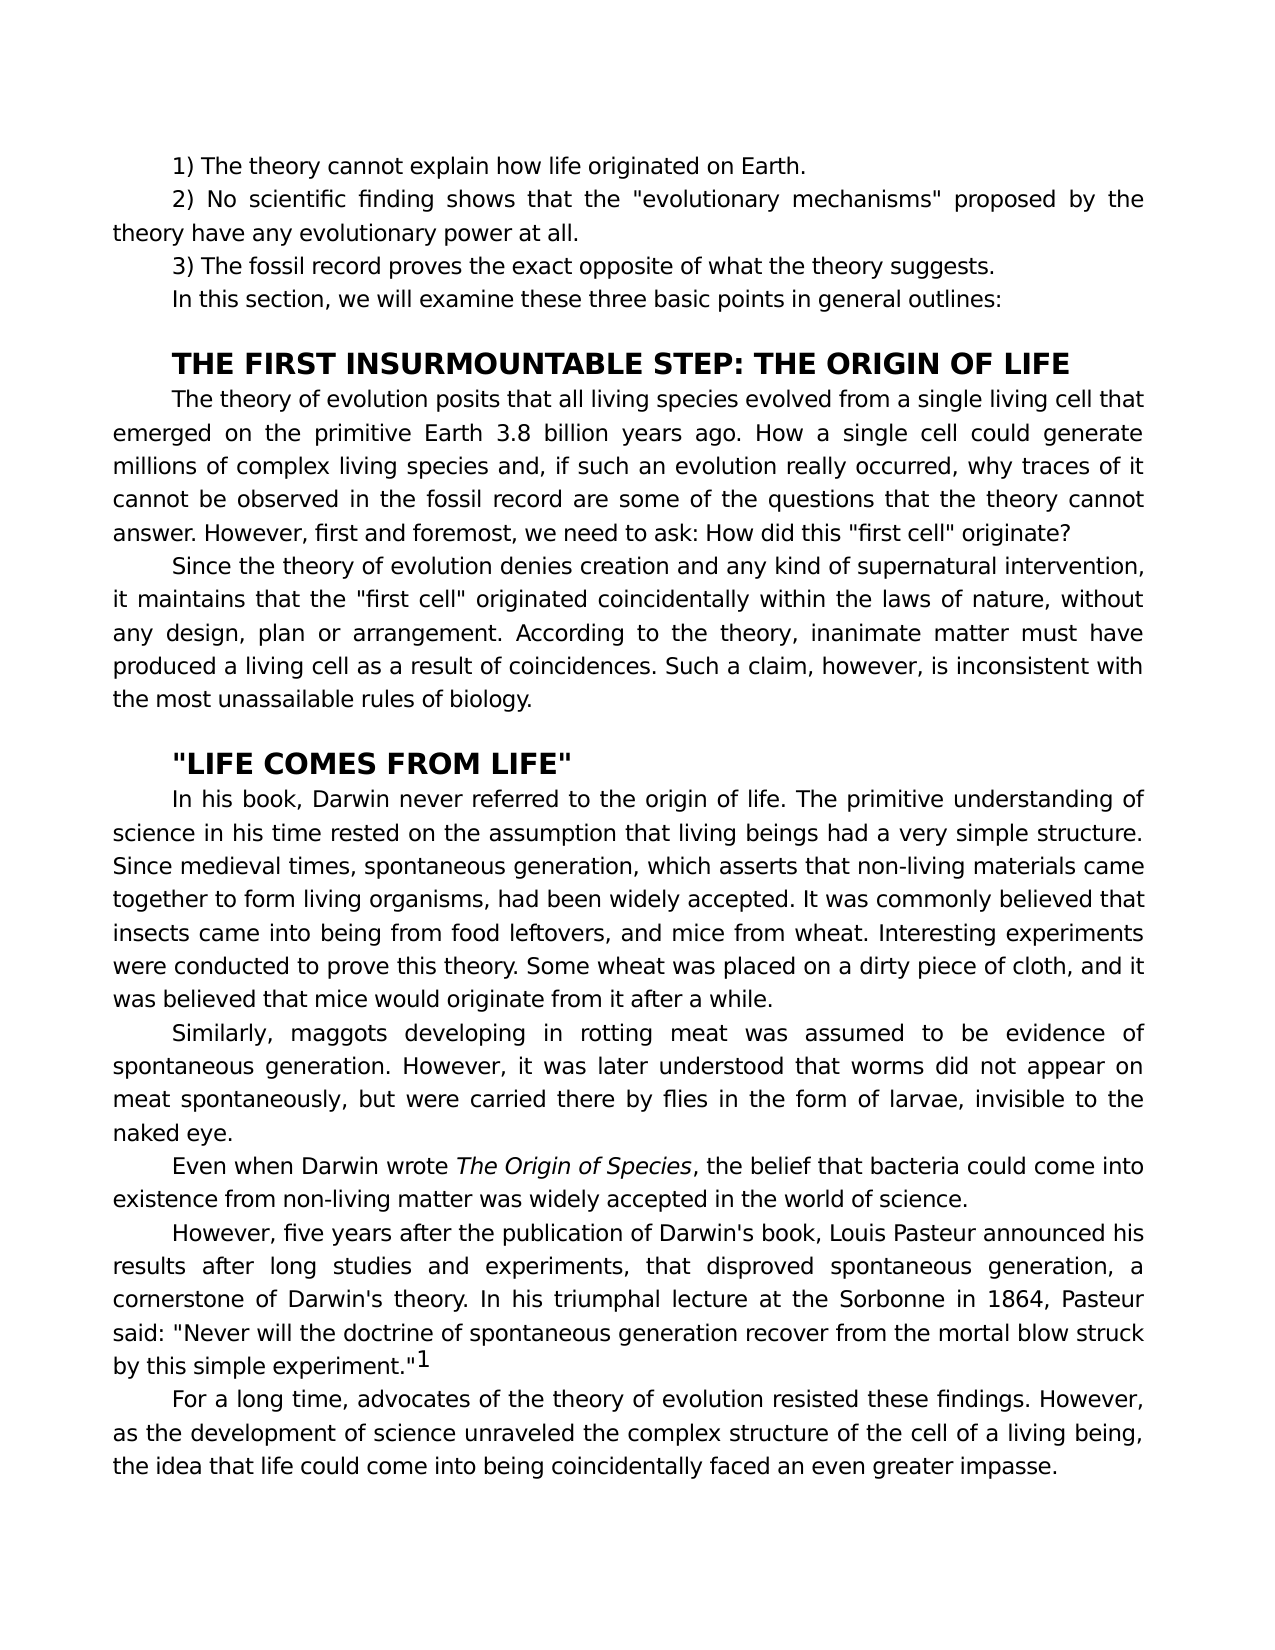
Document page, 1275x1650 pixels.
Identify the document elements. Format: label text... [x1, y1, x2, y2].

text In this section, we will examine these three basic points in general outlines: [112, 281, 1145, 314]
text 3) The fossil record proves the exact opposite of what the theory suggests. [112, 248, 1145, 281]
text Even when Darwin wrote The Origin of Species, the belief that bacteria could come into existence from non-living matter was widely accepted in the world of science. [112, 1148, 1145, 1214]
text Similarly, maggots developing in rotting meat was assumed to be evidence of spontaneous generation. However, it was later understood that worms did not appear on meat spontaneously, but were carried there by flies in the form of larvae, invisible to the naked eye. [112, 1014, 1145, 1148]
text 1) The theory cannot explain how life originated on Earth. [112, 148, 1145, 181]
text Since the theory of evolution denies creation and any kind of supernatural intervention, it maintains that the "first cell" originated coincidentally within the laws of nature, without any design, plan or arrangement. According to the theory, inanimate matter must have produced a living cell as a result of coincidences. Such a claim, however, is inconsistent with the most unassailable rules of biology. [112, 548, 1145, 714]
text "LIFE COMES FROM LIFE" [112, 748, 1145, 781]
text However, five years after the publication of Darwin's book, Louis Pasteur announced his results after long studies and experiments, that disproved spontaneous generation, a cornerstone of Darwin's theory. In his triumphal lecture at the Sorbonne in 1864, Pasteur said: "Never will the doctrine of spontaneous generation recover from the mortal blow struck by this simple experiment."1 [112, 1214, 1145, 1381]
text For a long time, advocates of the theory of evolution resisted these findings. However, as the development of science unraveled the complex structure of the cell of a living being, the idea that life could come into being coincidentally faced an even greater impasse. [112, 1381, 1145, 1481]
subtitle THE FIRST INSURMOUNTABLE STEP: THE ORIGIN OF LIFE [112, 348, 1145, 381]
text The theory of evolution posits that all living species evolved from a single living cell that emerged on the primitive Earth 3.8 billion years ago. How a single cell could generate millions of complex living species and, if such an evolution really occurred, why traces of it cannot be observed in the fossil record are some of the questions that the theory cannot answer. However, first and foremost, we need to ask: How did this "first cell" originate? [112, 381, 1145, 548]
text In his book, Darwin never referred to the origin of life. The primitive understanding of science in his time rested on the assumption that living beings had a very simple structure. Since medieval times, spontaneous generation, which asserts that non-living materials came together to form living organisms, had been widely accepted. It was commonly believed that insects came into being from food leftovers, and mice from wheat. Interesting experiments were conducted to prove this theory. Some wheat was placed on a dirty piece of cloth, and it was believed that mice would originate from it after a while. [112, 781, 1145, 1014]
text 2) No scientific finding shows that the "evolutionary mechanisms" proposed by the theory have any evolutionary power at all. [112, 181, 1145, 248]
